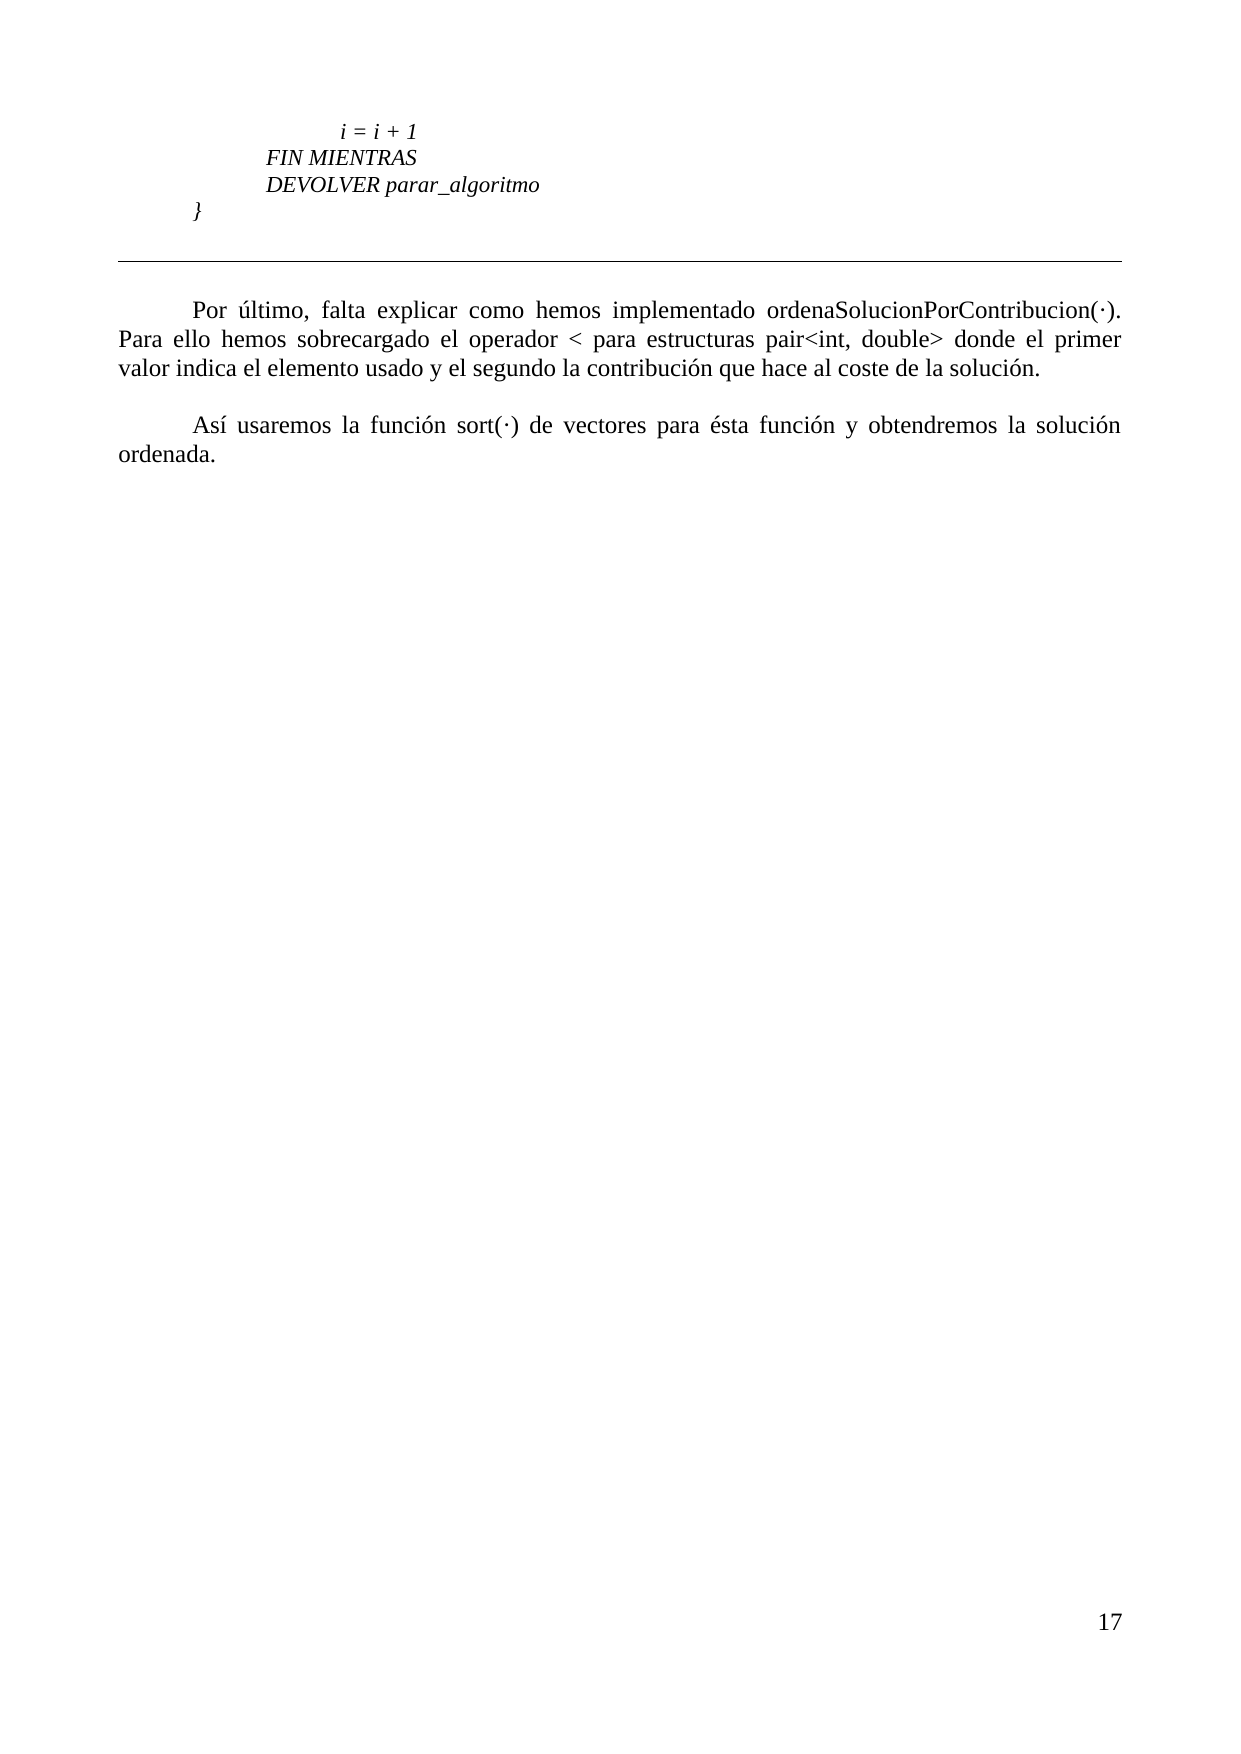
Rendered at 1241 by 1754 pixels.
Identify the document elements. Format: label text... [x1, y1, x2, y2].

text DEVOLVER parar_algoritmo [118, 171, 1122, 197]
text FIN MIENTRAS [118, 144, 1122, 171]
text Así usaremos la función sort(·) de vectores para ésta función y obtendremos la solución ordenada. [118, 410, 1122, 468]
text Por último, falta explicar como hemos implementado ordenaSolucionPorContribucion(·). Para ello hemos sobrecargado el operador < para estructuras pair<int, double> donde el primer valor indica el elemento usado y el segundo la contribución que hace al coste de la solución. [118, 295, 1122, 381]
text i = i + 1 [118, 118, 1122, 144]
text } [118, 197, 1122, 223]
